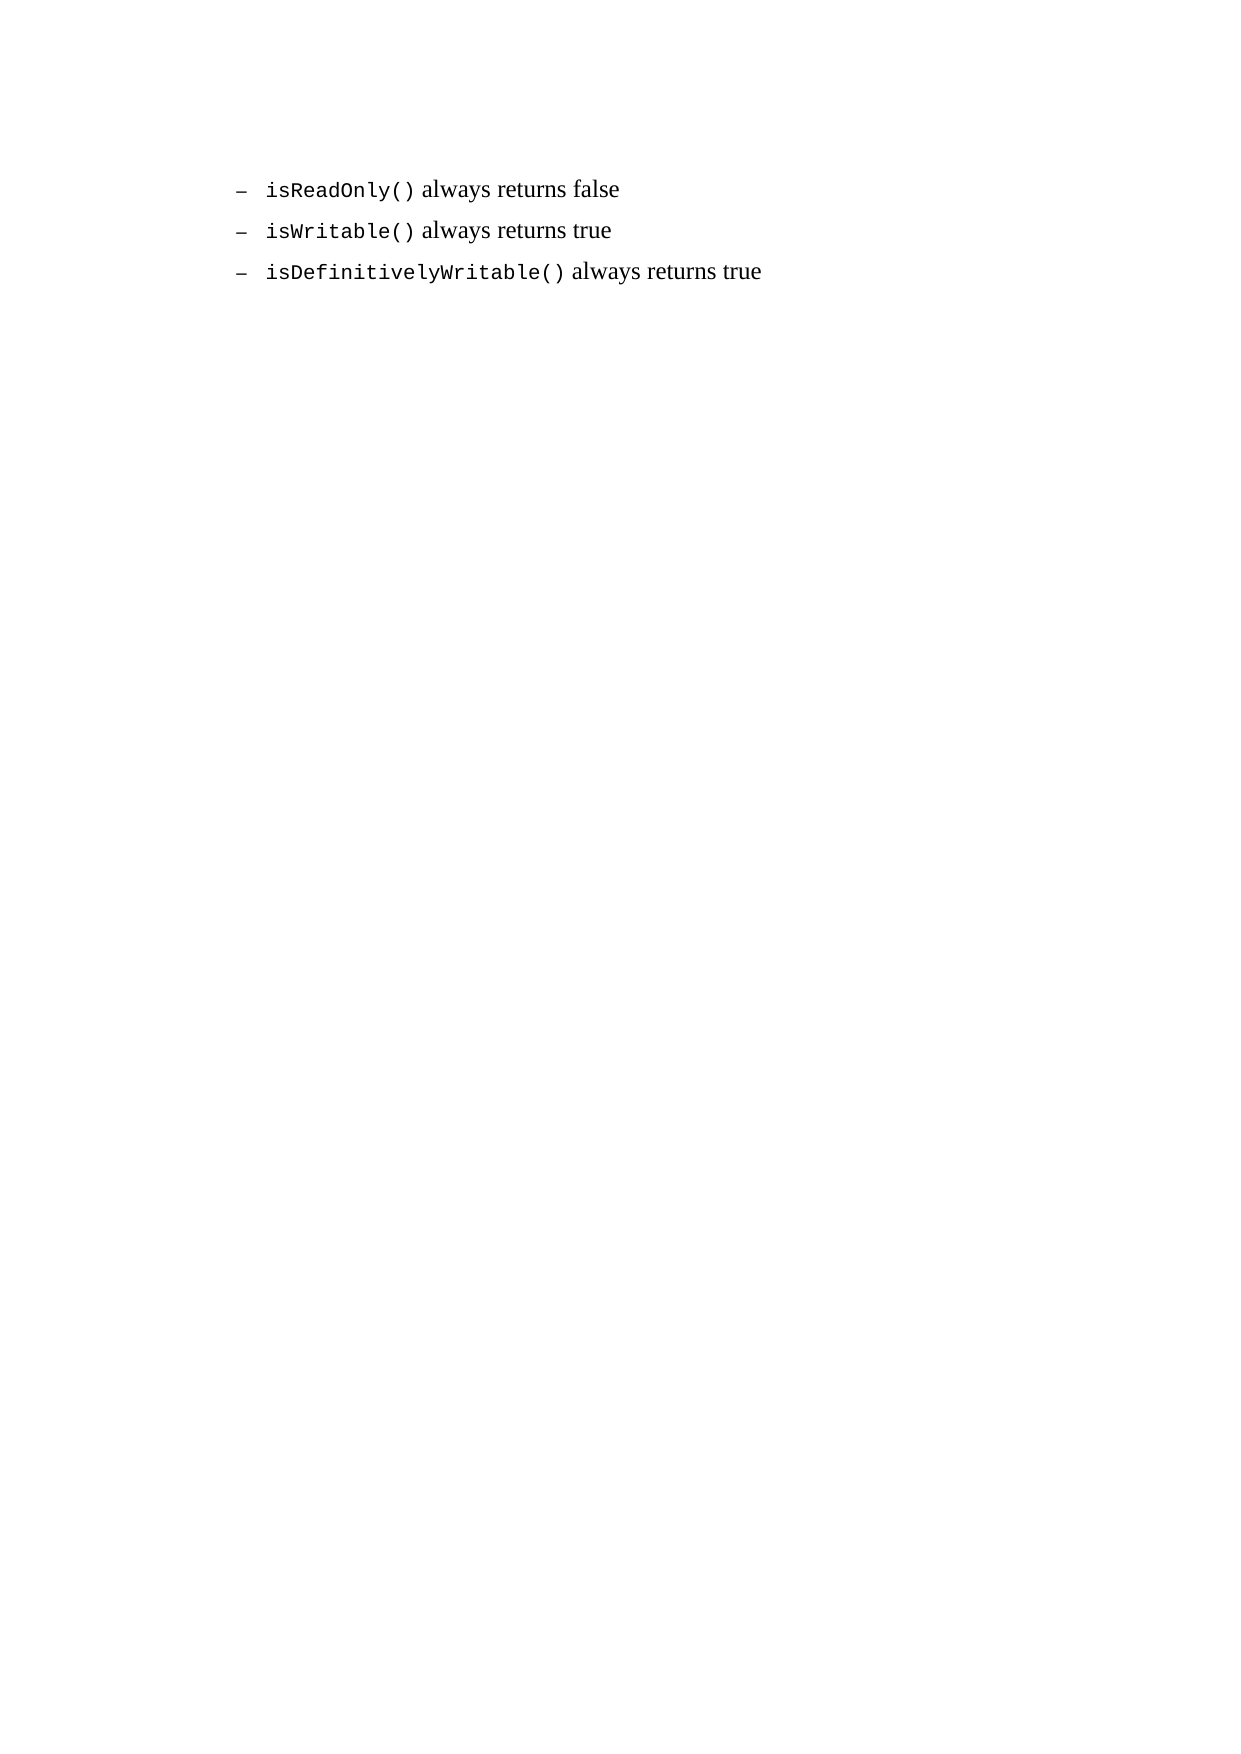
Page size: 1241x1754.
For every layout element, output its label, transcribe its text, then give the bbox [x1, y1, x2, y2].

list isDefinitivelyWritable() always returns true [236, 257, 1122, 286]
list isReadOnly() always returns false [236, 175, 1122, 204]
list isWritable() always returns true [236, 216, 1122, 245]
